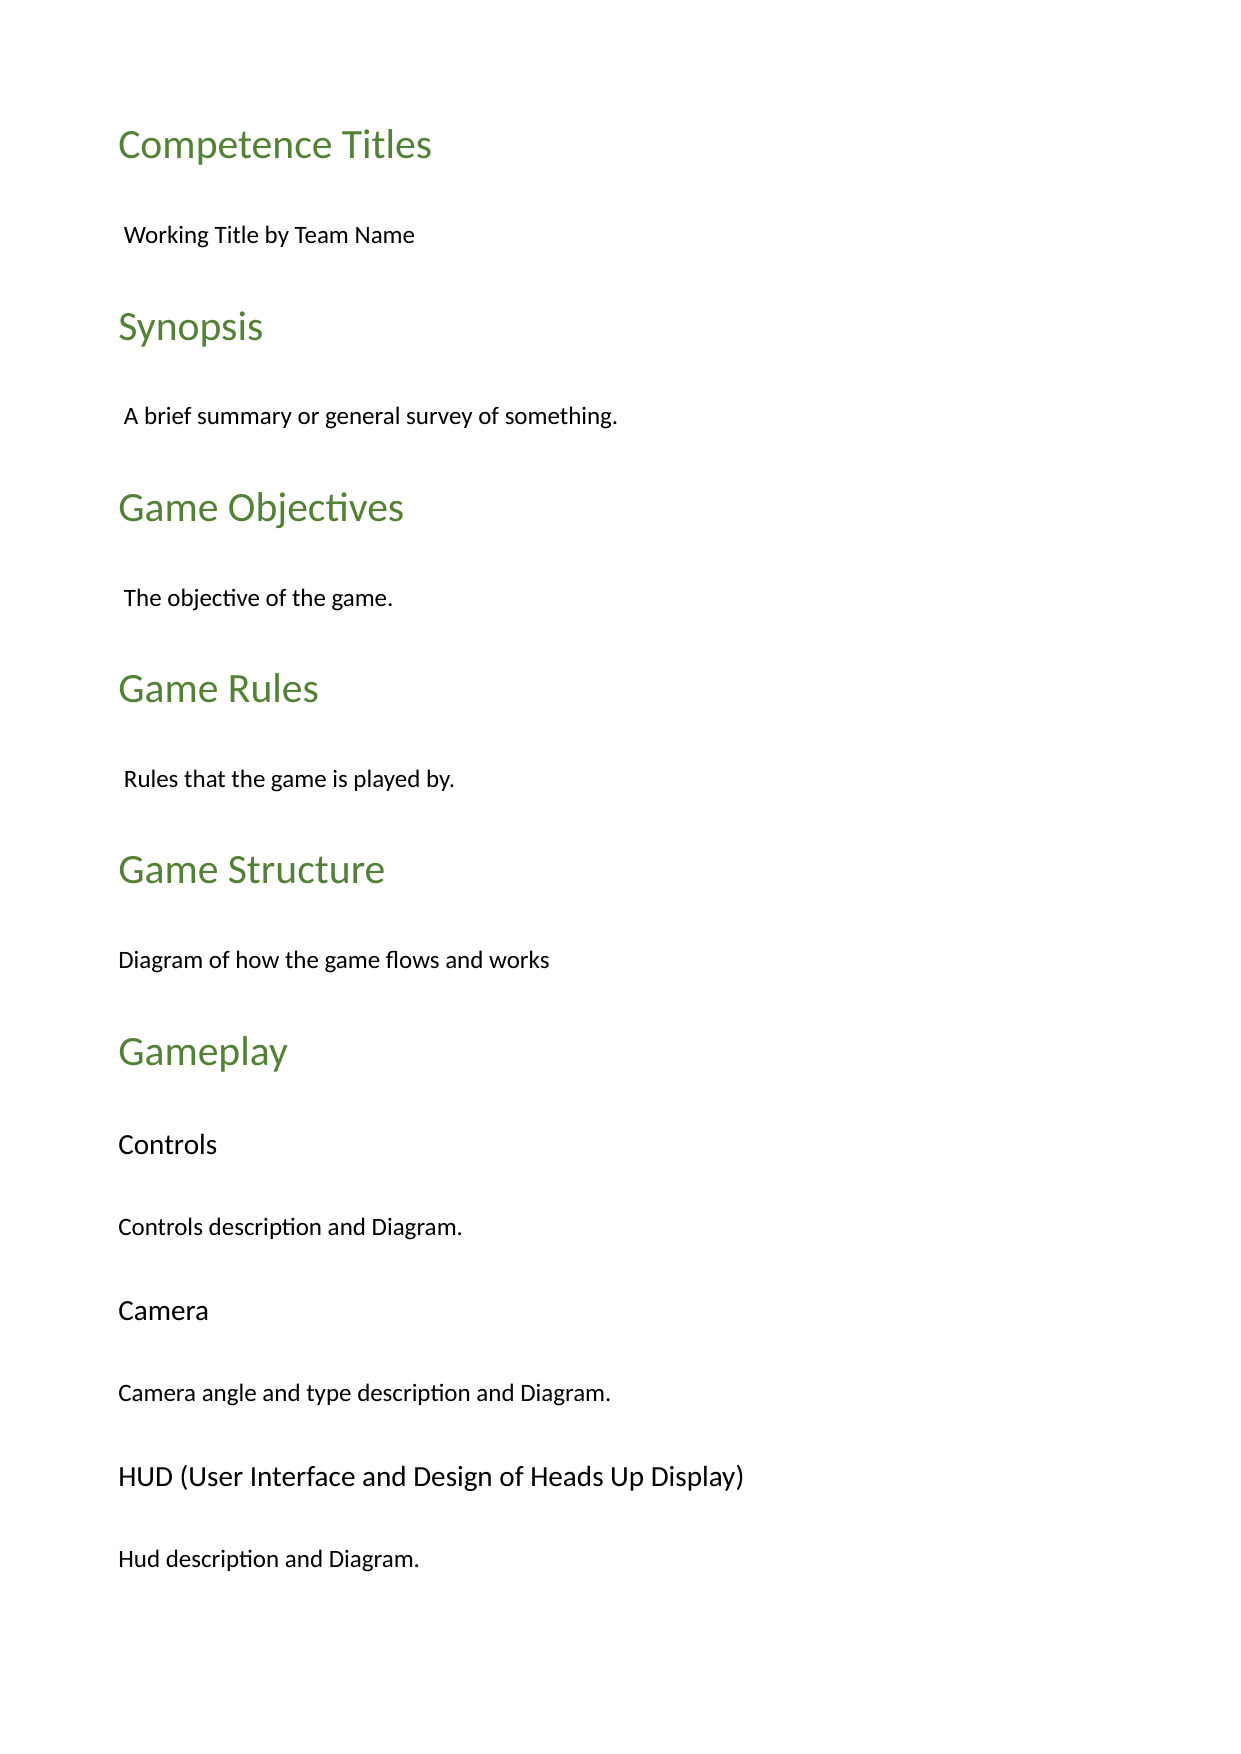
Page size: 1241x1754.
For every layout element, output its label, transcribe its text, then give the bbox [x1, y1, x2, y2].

text Rules that the game is played by. [118, 763, 1122, 793]
text Synopsis [118, 299, 1122, 350]
text Competence Titles [118, 118, 1122, 169]
text Game Structure [118, 843, 1122, 894]
text The objective of the game. [118, 582, 1122, 612]
text Game Objectives [118, 481, 1122, 532]
text Game Rules [118, 662, 1122, 713]
text A brief summary or general survey of something. [118, 400, 1122, 431]
text Controls description and Diagram. [118, 1211, 1122, 1242]
text HUD (User Interface and Design of Heads Up Display) [118, 1458, 1122, 1494]
text Camera [118, 1292, 1122, 1327]
text Gameplay [118, 1025, 1122, 1076]
text Camera angle and type description and Diagram. [118, 1377, 1122, 1408]
text Hud description and Diagram. [118, 1544, 1122, 1574]
text Controls [118, 1126, 1122, 1161]
text Working Title by Team Name [118, 219, 1122, 249]
text Diagram of how the game flows and works [118, 944, 1122, 975]
